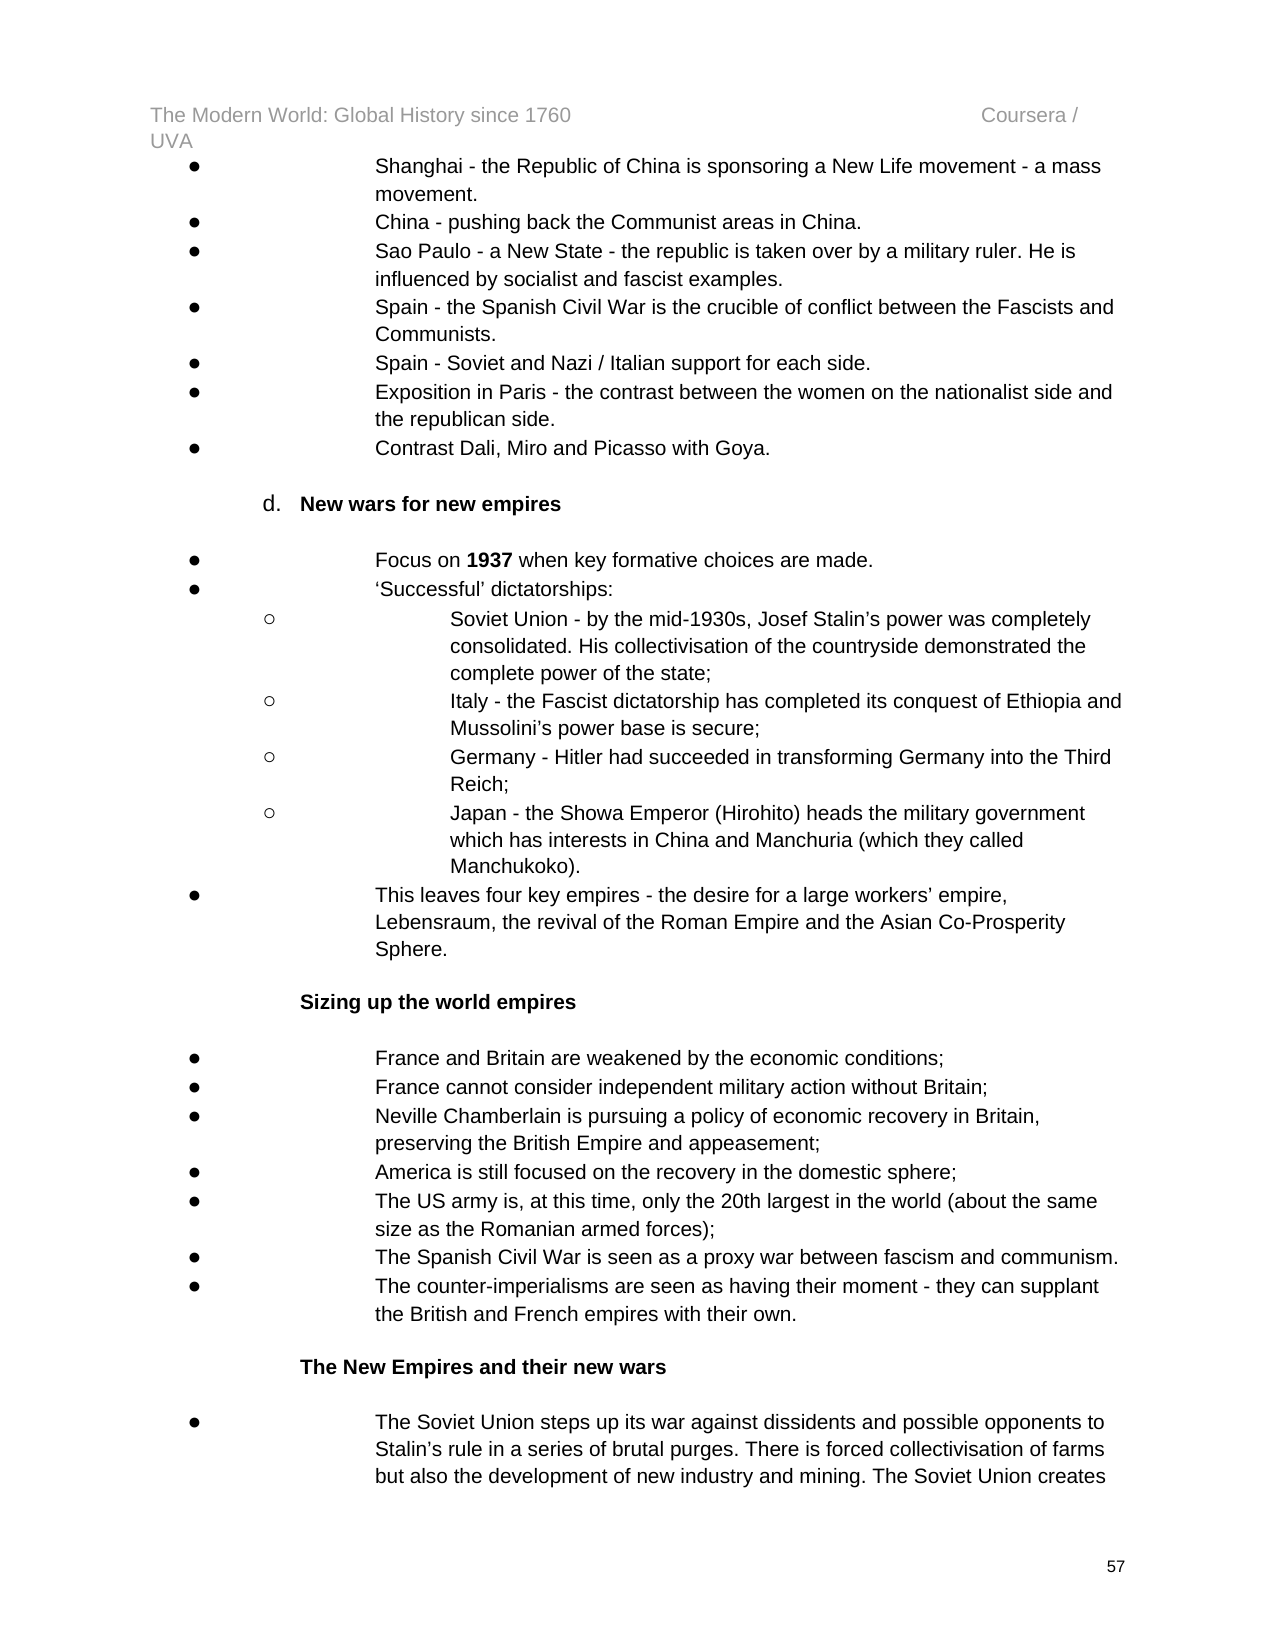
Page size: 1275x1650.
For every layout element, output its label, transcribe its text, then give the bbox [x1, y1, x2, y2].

list Contrast Dali, Miro and Picasso with Goya. [187, 435, 1125, 460]
list Soviet Union - by the mid-1930s, Josef Stalin’s power was completely consolidated. His collectivisation of the countryside demonstrated the complete power of the state; [262, 606, 1125, 684]
list America is still focused on the recovery in the domestic sphere; [187, 1159, 1125, 1184]
list France cannot consider independent military action without Britain; [187, 1073, 1125, 1099]
list The Spanish Civil War is seen as a proxy war between fascism and communism. [187, 1244, 1125, 1269]
text Sizing up the world empires [150, 991, 1125, 1014]
list Italy - the Fascist dictatorship has completed its conquest of Ethiopia and Mussolini’s power base is secure; [262, 688, 1125, 740]
list ‘Successful’ dictatorships: [187, 576, 1125, 602]
list Spain - the Spanish Civil War is the crucible of conflict between the Fascists and Communists. [187, 294, 1125, 346]
text The New Empires and their new wars [150, 1356, 1125, 1379]
list France and Britain are weakened by the economic conditions; [187, 1044, 1125, 1070]
list The Soviet Union steps up its war against dissidents and possible opponents to Stalin’s rule in a series of brutal purges. There is forced collectivisation of farms but also the development of new industry and mining. The Soviet Union creates [187, 1409, 1125, 1488]
list Neville Chamberlain is pursuing a policy of economic recovery in Britain, preserving the British Empire and appeasement; [187, 1103, 1125, 1155]
list Shanghai - the Republic of China is sponsoring a New Life movement - a mass movement. [187, 153, 1125, 205]
list China - pushing back the Communist areas in China. [187, 209, 1125, 234]
list New wars for new empires [262, 491, 1125, 516]
list The counter-imperialisms are seen as having their moment - they can supplant the British and French empires with their own. [187, 1273, 1125, 1325]
list Focus on 1937 when key formative choices are made. [187, 547, 1125, 572]
list Germany - Hitler had succeeded in transforming Germany into the Third Reich; [262, 744, 1125, 796]
list Exposition in Paris - the contrast between the women on the nationalist side and the republican side. [187, 379, 1125, 431]
list This leaves four key empires - the desire for a large workers’ empire, Lebensraum, the revival of the Roman Empire and the Asian Co-Prosperity Sphere. [187, 882, 1125, 961]
list The US army is, at this time, only the 20th largest in the world (about the same size as the Romanian armed forces); [187, 1188, 1125, 1240]
list Sao Paulo - a New State - the republic is taken over by a military ruler. He is influenced by socialist and fascist examples. [187, 238, 1125, 290]
list Spain - Soviet and Nazi / Italian support for each side. [187, 349, 1125, 375]
list Japan - the Showa Emperor (Hirohito) heads the military government which has interests in China and Manchuria (which they called Manchukoko). [262, 799, 1125, 878]
